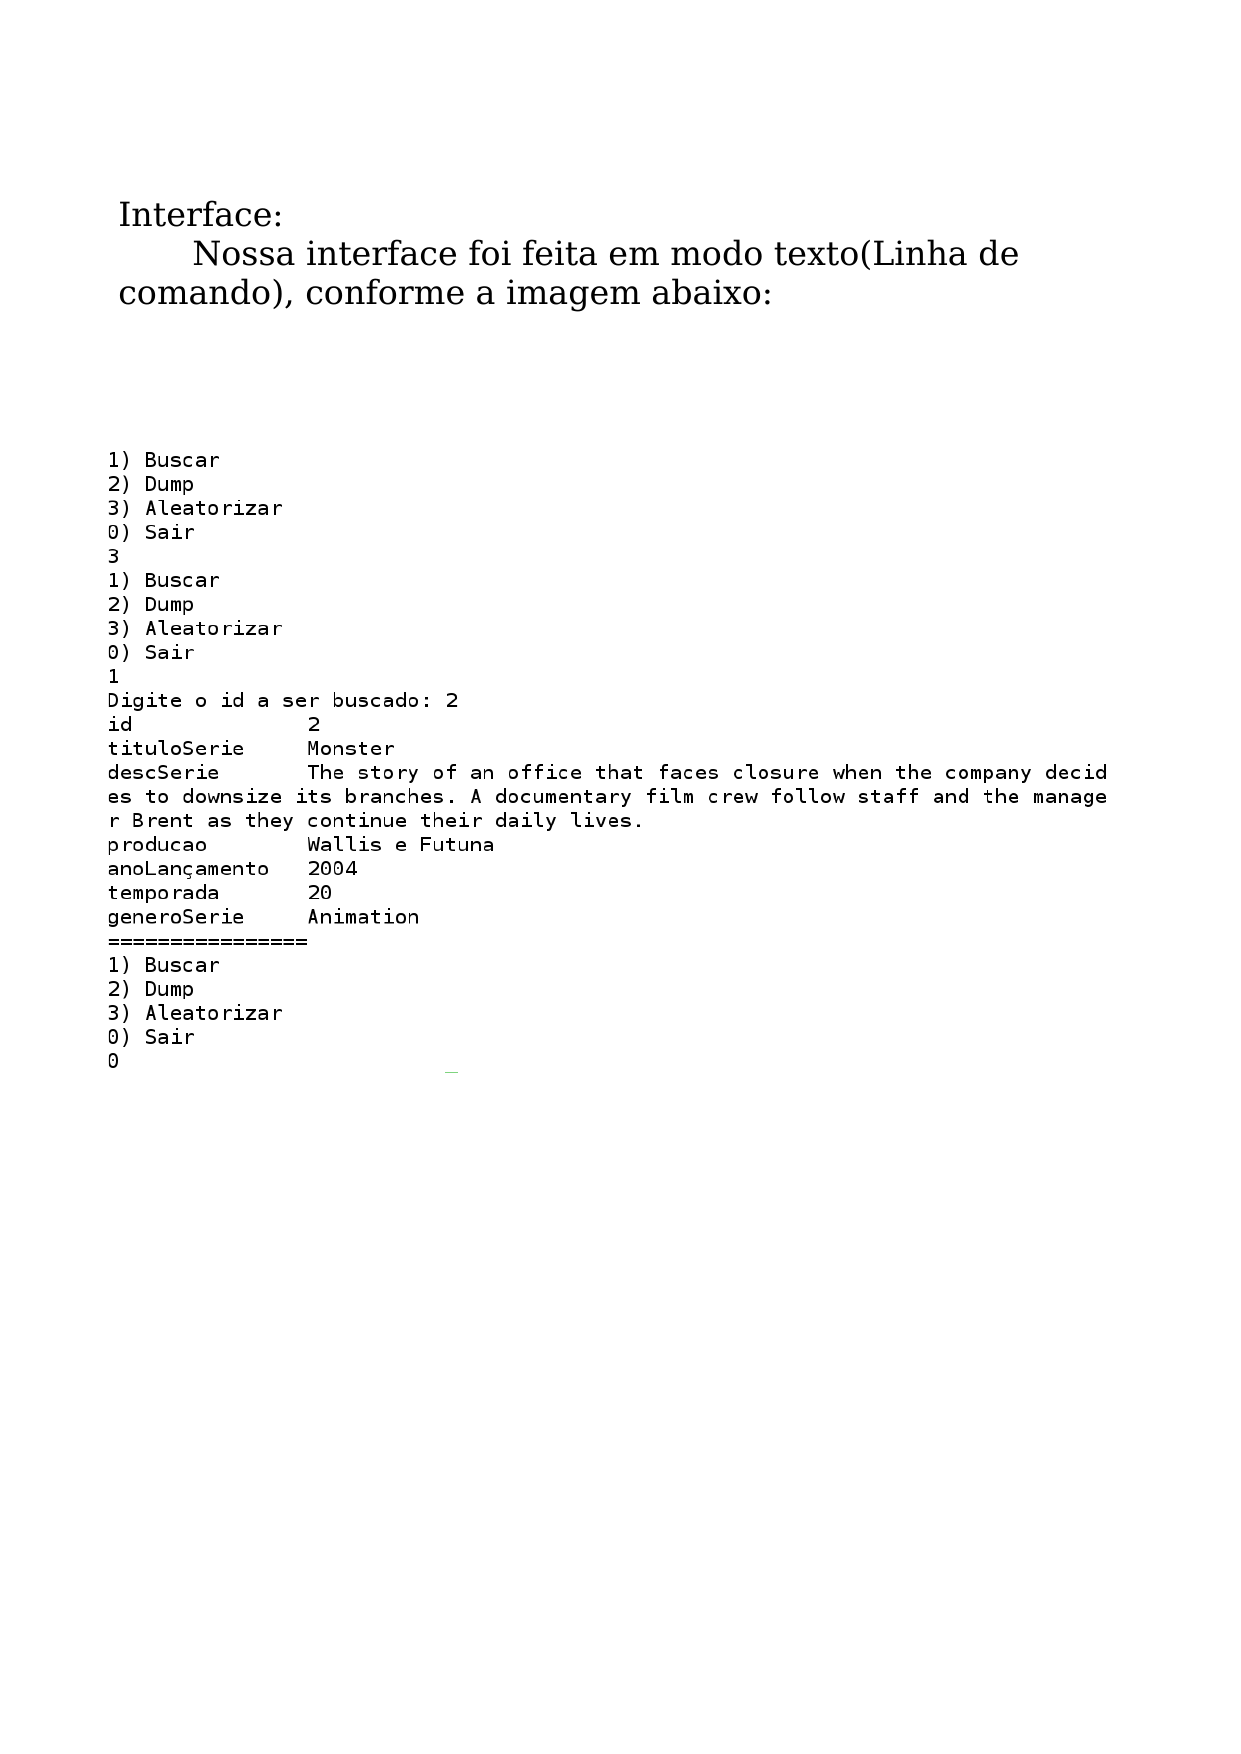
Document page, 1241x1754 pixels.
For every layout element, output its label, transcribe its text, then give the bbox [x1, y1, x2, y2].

picture [108, 451, 1113, 1073]
text Interface: [118, 196, 1122, 235]
text Nossa interface foi feita em modo texto(Linha de comando), conforme a imagem abaixo: [118, 235, 1122, 312]
